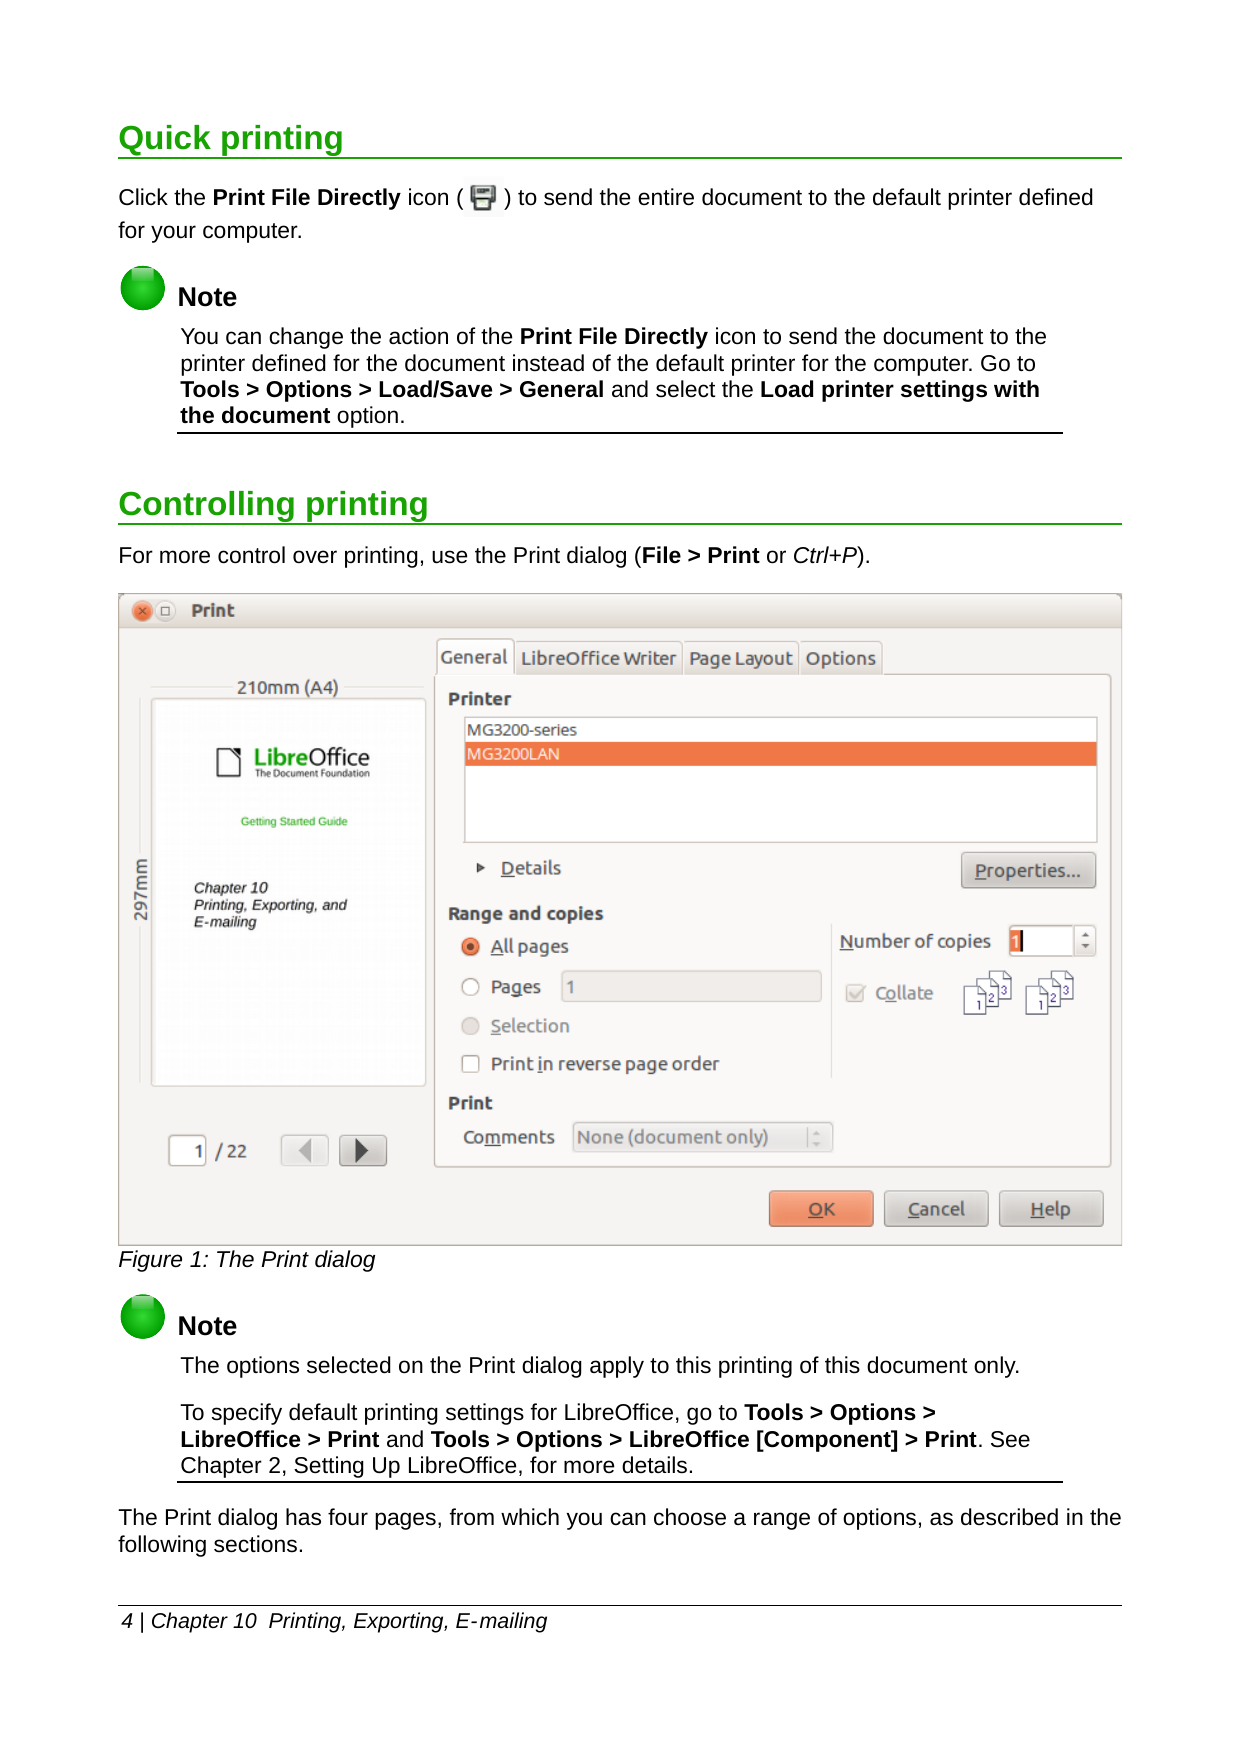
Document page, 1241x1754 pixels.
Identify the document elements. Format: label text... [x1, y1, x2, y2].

subtitle Note [118, 263, 1122, 313]
text For more control over printing, use the Print dialog (File > Print or Ctrl+P). [118, 542, 1122, 569]
subtitle Note [118, 1292, 1122, 1341]
subtitle Controlling printing [118, 484, 1122, 523]
text Figure 1: The Print dialog [118, 1246, 1122, 1272]
text The options selected on the Print dialog apply to this printing of this document only. [177, 1349, 1063, 1378]
subtitle Quick printing [118, 118, 1122, 157]
picture [463, 176, 504, 217]
picture [118, 593, 1123, 1246]
text The Print dialog has four pages, from which you can choose a range of options, as described in the following sections. [118, 1504, 1122, 1557]
text Click the Print File Directly icon () to send the entire document to the default printer defined for your computer. [118, 176, 1122, 243]
text To specify default printing settings for LibreOffice, go to Tools > Options > LibreOffice > Print and Tools > Options > LibreOffice [Component] > Print. See Chapter 2, Setting Up LibreOffice, for more details. [177, 1396, 1063, 1481]
text You can change the action of the Print File Directly icon to send the document to the printer defined for the document instead of the default printer for the computer. Go to Tools > Options > Load/Save > General and select the Load printer settings with the document option. [177, 320, 1063, 432]
